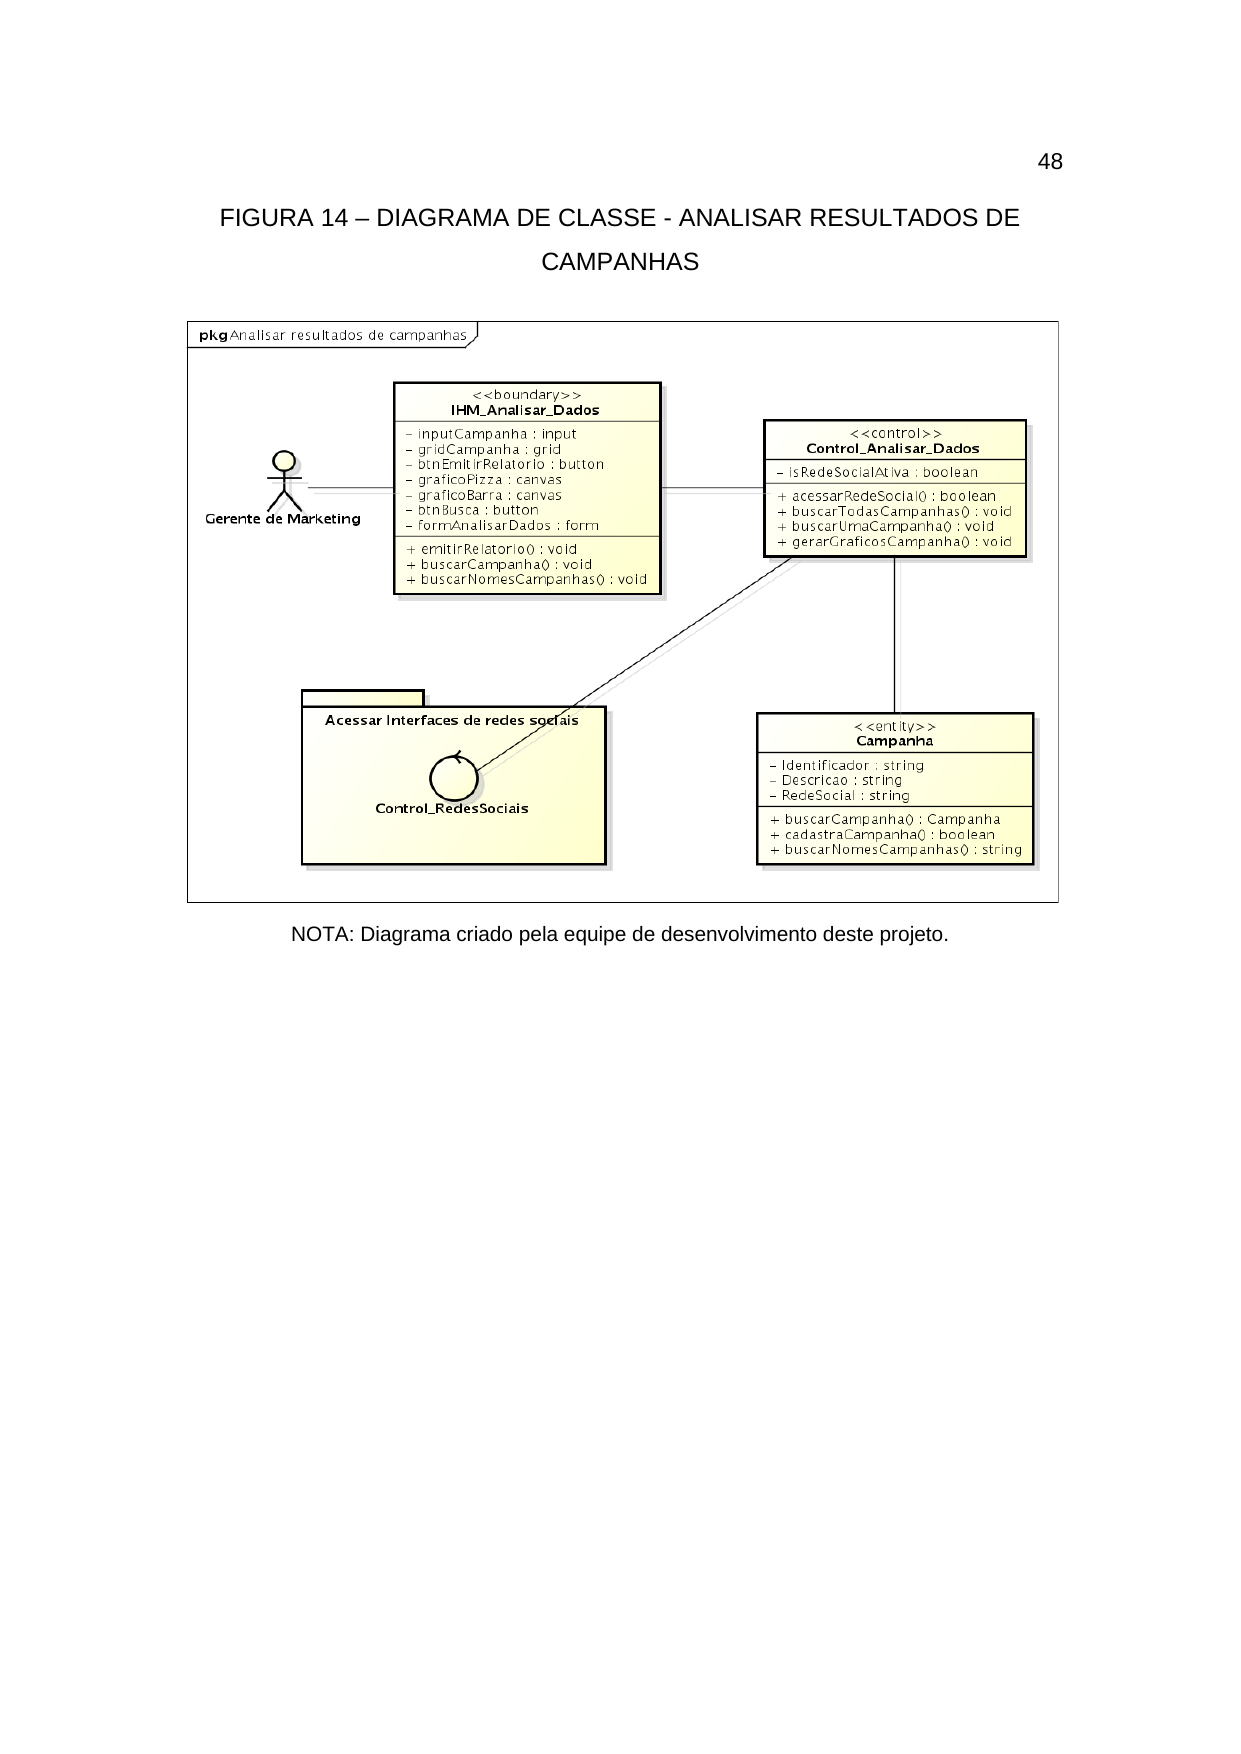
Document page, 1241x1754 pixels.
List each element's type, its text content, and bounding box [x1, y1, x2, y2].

text NOTA: Diagrama criado pela equipe de desenvolvimento deste projeto. [177, 910, 1063, 946]
text FIGURA 14 – DIAGRAMA DE CLASSE - ANALISAR RESULTADOS DE CAMPANHAS [177, 203, 1063, 275]
picture [175, 310, 1066, 910]
